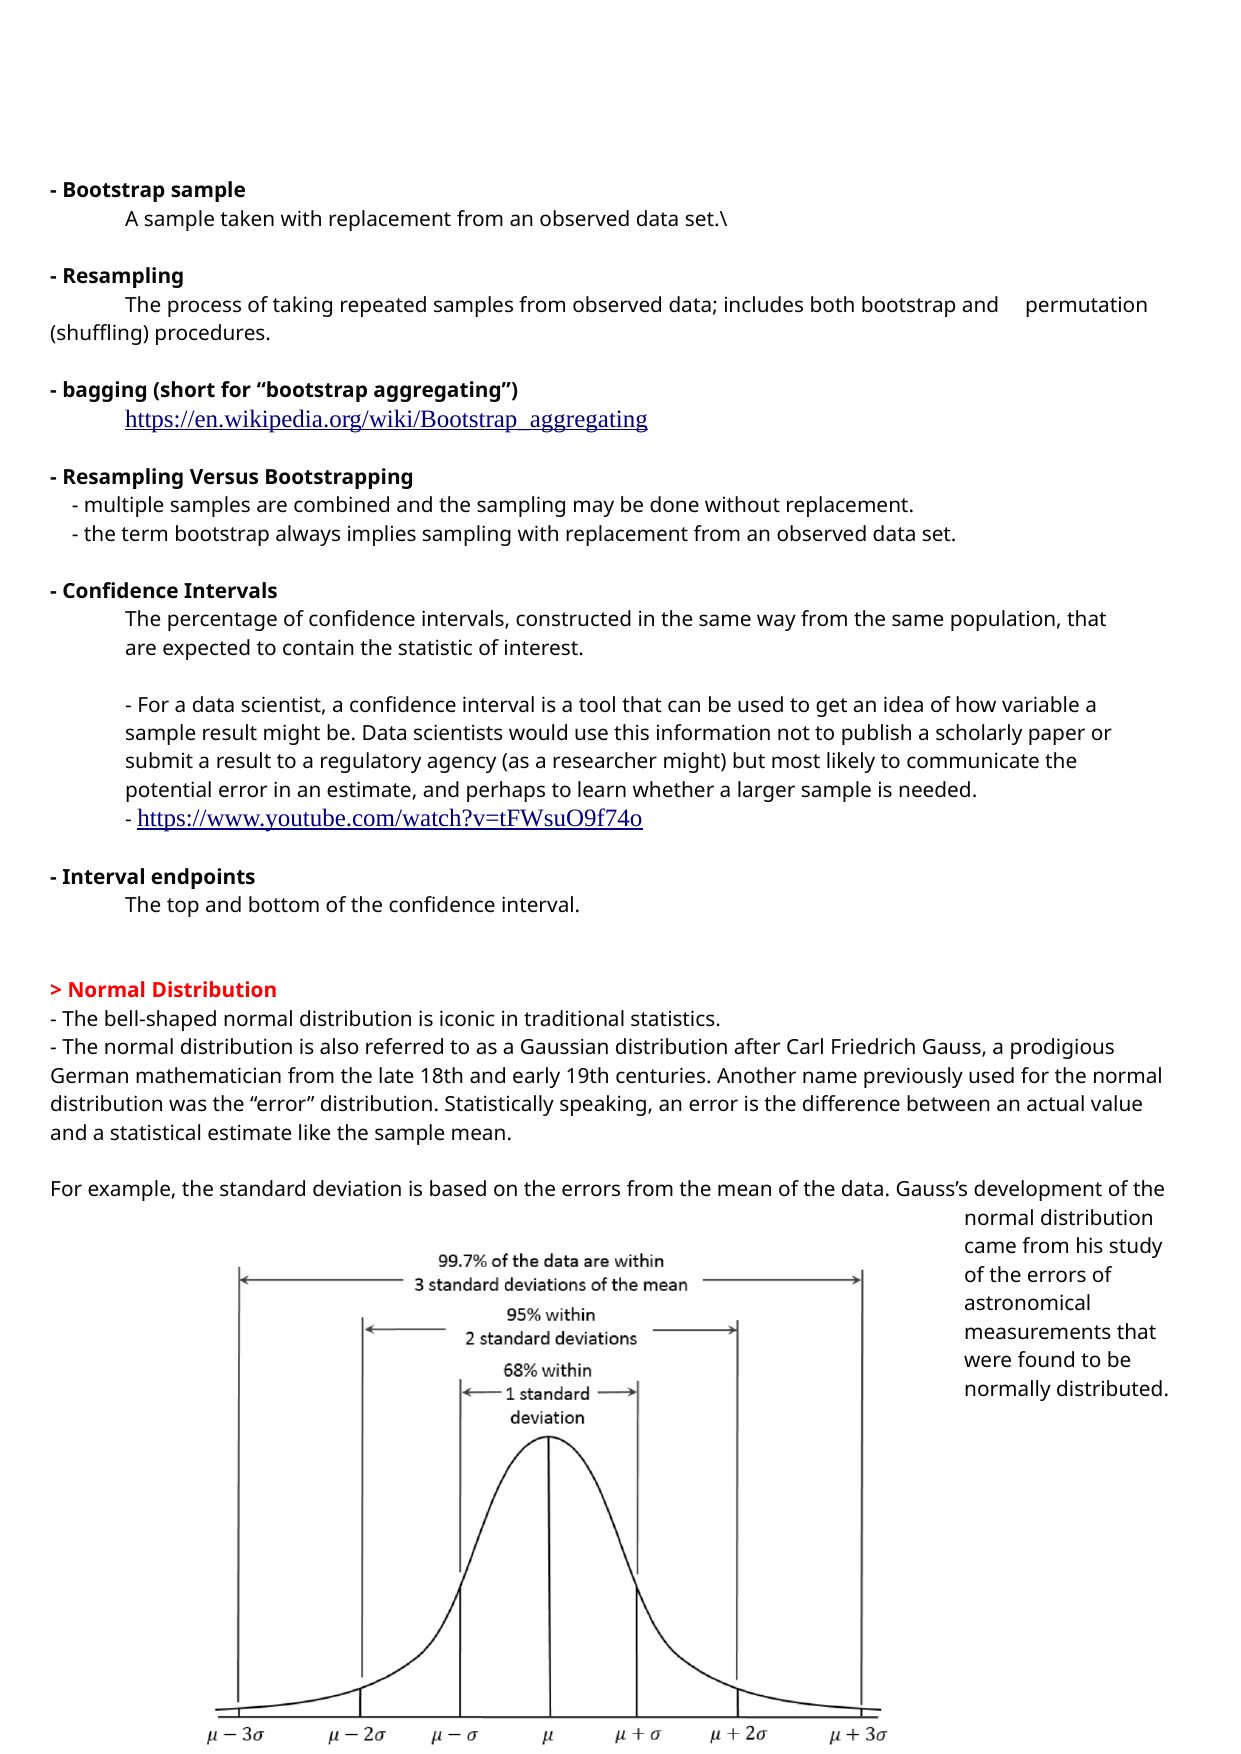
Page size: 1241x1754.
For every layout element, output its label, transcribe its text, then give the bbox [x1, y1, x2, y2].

text > Normal Distribution - The bell-shaped normal distribution is iconic in traditional statistics. - The normal distribution is also referred to as a Gaussian distribution after Carl Friedrich Gauss, a prodigious German mathematician from the late 18th and early 19th centuries. Another name previously used for the normal distribution was the “error” distribution. Statistically speaking, an error is the difference between an actual value and a statistical estimate like the sample mean. [50, 976, 1184, 1146]
text - https://www.youtube.com/watch?v=tFWsuO9f74o - Interval endpoints The top and bottom of the confidence interval. [50, 803, 1184, 919]
text For example, the standard deviation is based on the errors from the mean of the data. Gauss’s development of the normal distribution came from his study of the errors of astronomical measurements that were found to be normally distributed. [50, 1174, 1184, 1431]
picture [238, 1209, 964, 1754]
text - Bootstrap sample A sample taken with replacement from an observed data set.\ - Resampling The process of taking repeated samples from observed data; includes both bootstrap and permutation (shuffling) procedures. - bagging (short for “bootstrap aggregating”) https://en.wikipedia.org/wiki/Bootstrap_aggregating - Resampling Versus Bootstrapping - multiple samples are combined and the sampling may be done without replacement. - the term bootstrap always implies sampling with replacement from an observed data set. - Confidence Intervals The percentage of confidence intervals, constructed in the same way from the same population, that are expected to contain the statistic of interest. - For a data scientist, a confidence interval is a tool that can be used to get an idea of how variable a sample result might be. Data scientists would use this information not to publish a scholarly paper or submit a result to a regulatory agency (as a researcher might) but most likely to communicate the potential error in an estimate, and perhaps to learn whether a larger sample is needed. [50, 118, 1184, 803]
